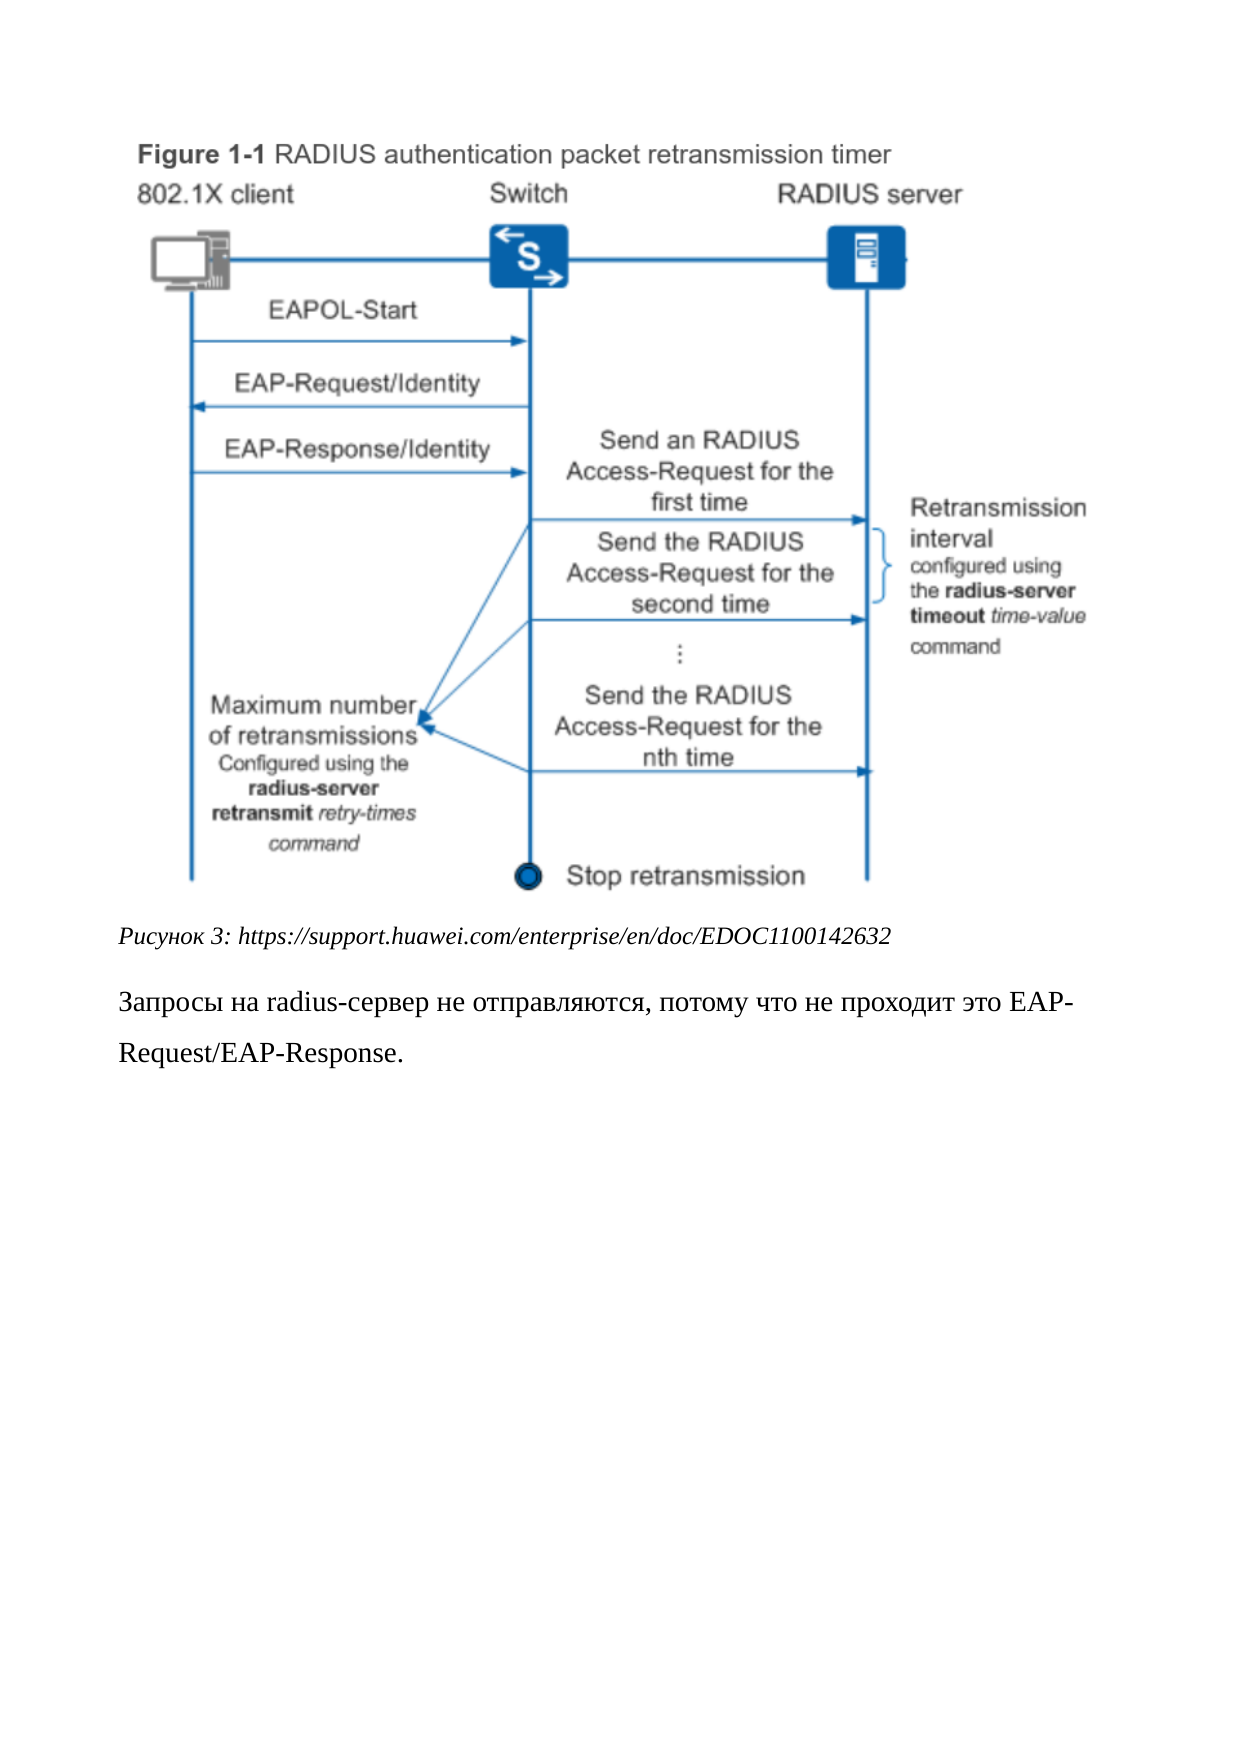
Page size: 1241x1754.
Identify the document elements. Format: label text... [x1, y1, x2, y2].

picture [118, 130, 1123, 907]
text Запросы на radius-сервер не отправляются, потому что не проходит это EAP-Request/EAP-Response. [118, 984, 1122, 1068]
text Рисунок 3: https://support.huawei.com/enterprise/en/doc/EDOC1100142632 [118, 907, 1122, 949]
